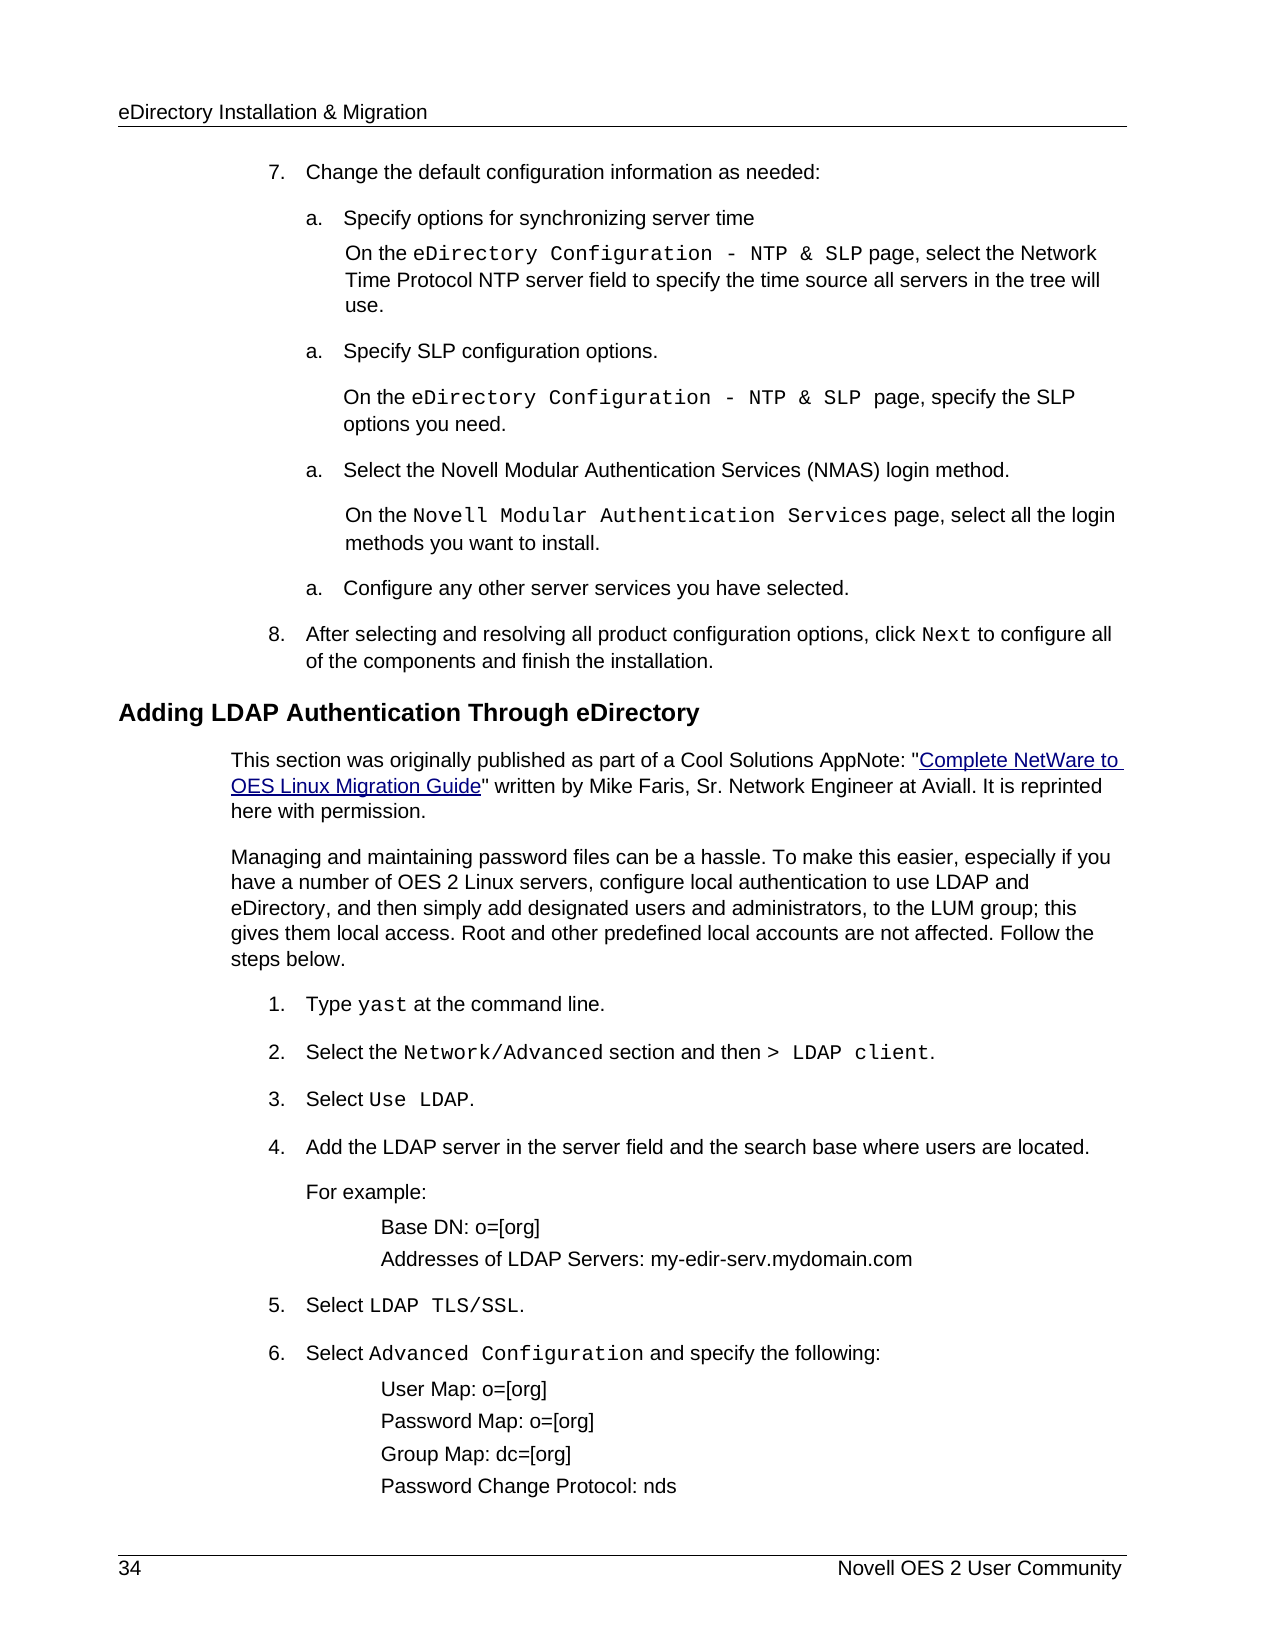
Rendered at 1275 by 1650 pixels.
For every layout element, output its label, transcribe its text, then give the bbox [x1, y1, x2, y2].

list Configure any other server services you have selected. [306, 577, 1127, 600]
list Specify SLP configuration options. [306, 340, 1127, 363]
list Select Advanced Configuration and specify the following: [268, 1341, 1127, 1366]
list Select the Novell Modular Authentication Services (NMAS) login method. [306, 458, 1127, 481]
text Managing and maintaining password files can be a hassle. To make this easier, especially if you have a number of OES 2 Linux servers, configure local authentication to use LDAP and eDirectory, and then simply add designated users and administrators, to the LUM group; this gives them local access. Root and other predefined local accounts are not affected. Follow the steps below. [231, 845, 1127, 971]
list Select LDAP TLS/SSL. [268, 1294, 1127, 1319]
list Specify options for synchronizing server time [306, 206, 1127, 229]
list Change the default configuration information as needed: [268, 161, 1127, 184]
list On the Novell Modular Authentication Services page, select all the login methods you want to install. [307, 504, 1127, 554]
list After selecting and resolving all product configuration options, click Next to configure all of the components and finish the installation. [268, 622, 1127, 673]
list On the eDirectory Configuration - NTP & SLP page, specify the SLP options you need. [306, 385, 1127, 436]
list Password Map: o=[org] [343, 1410, 1127, 1433]
list Group Map: dc=[org] [343, 1442, 1127, 1466]
list Select the Network/Advanced section and then > LDAP client. [268, 1041, 1127, 1066]
text This section was originally published as part of a Cool Solutions AppNote: "Complete NetWare to OES Linux Migration Guide" written by Mike Faris, Sr. Network Engineer at Aviall. It is reprinted here with permission. [231, 749, 1127, 823]
list Add the LDAP server in the server field and the search base where users are located. [268, 1135, 1127, 1158]
list Addresses of LDAP Servers: my-edir-serv.mydomain.com [343, 1248, 1127, 1271]
list User Map: o=[org] [343, 1378, 1127, 1401]
list Base DN: o=[org] [343, 1216, 1127, 1239]
list Select Use LDAP. [268, 1088, 1127, 1113]
list Password Change Protocol: nds [343, 1474, 1127, 1498]
list On the eDirectory Configuration - NTP & SLP page, select the Network Time Protocol NTP server field to specify the time source all servers in the tree will use. [307, 241, 1127, 317]
list For example: [268, 1181, 1127, 1204]
list Type yast at the command line. [268, 993, 1127, 1018]
subtitle Adding LDAP Authentication Through eDirectory [118, 698, 1127, 726]
